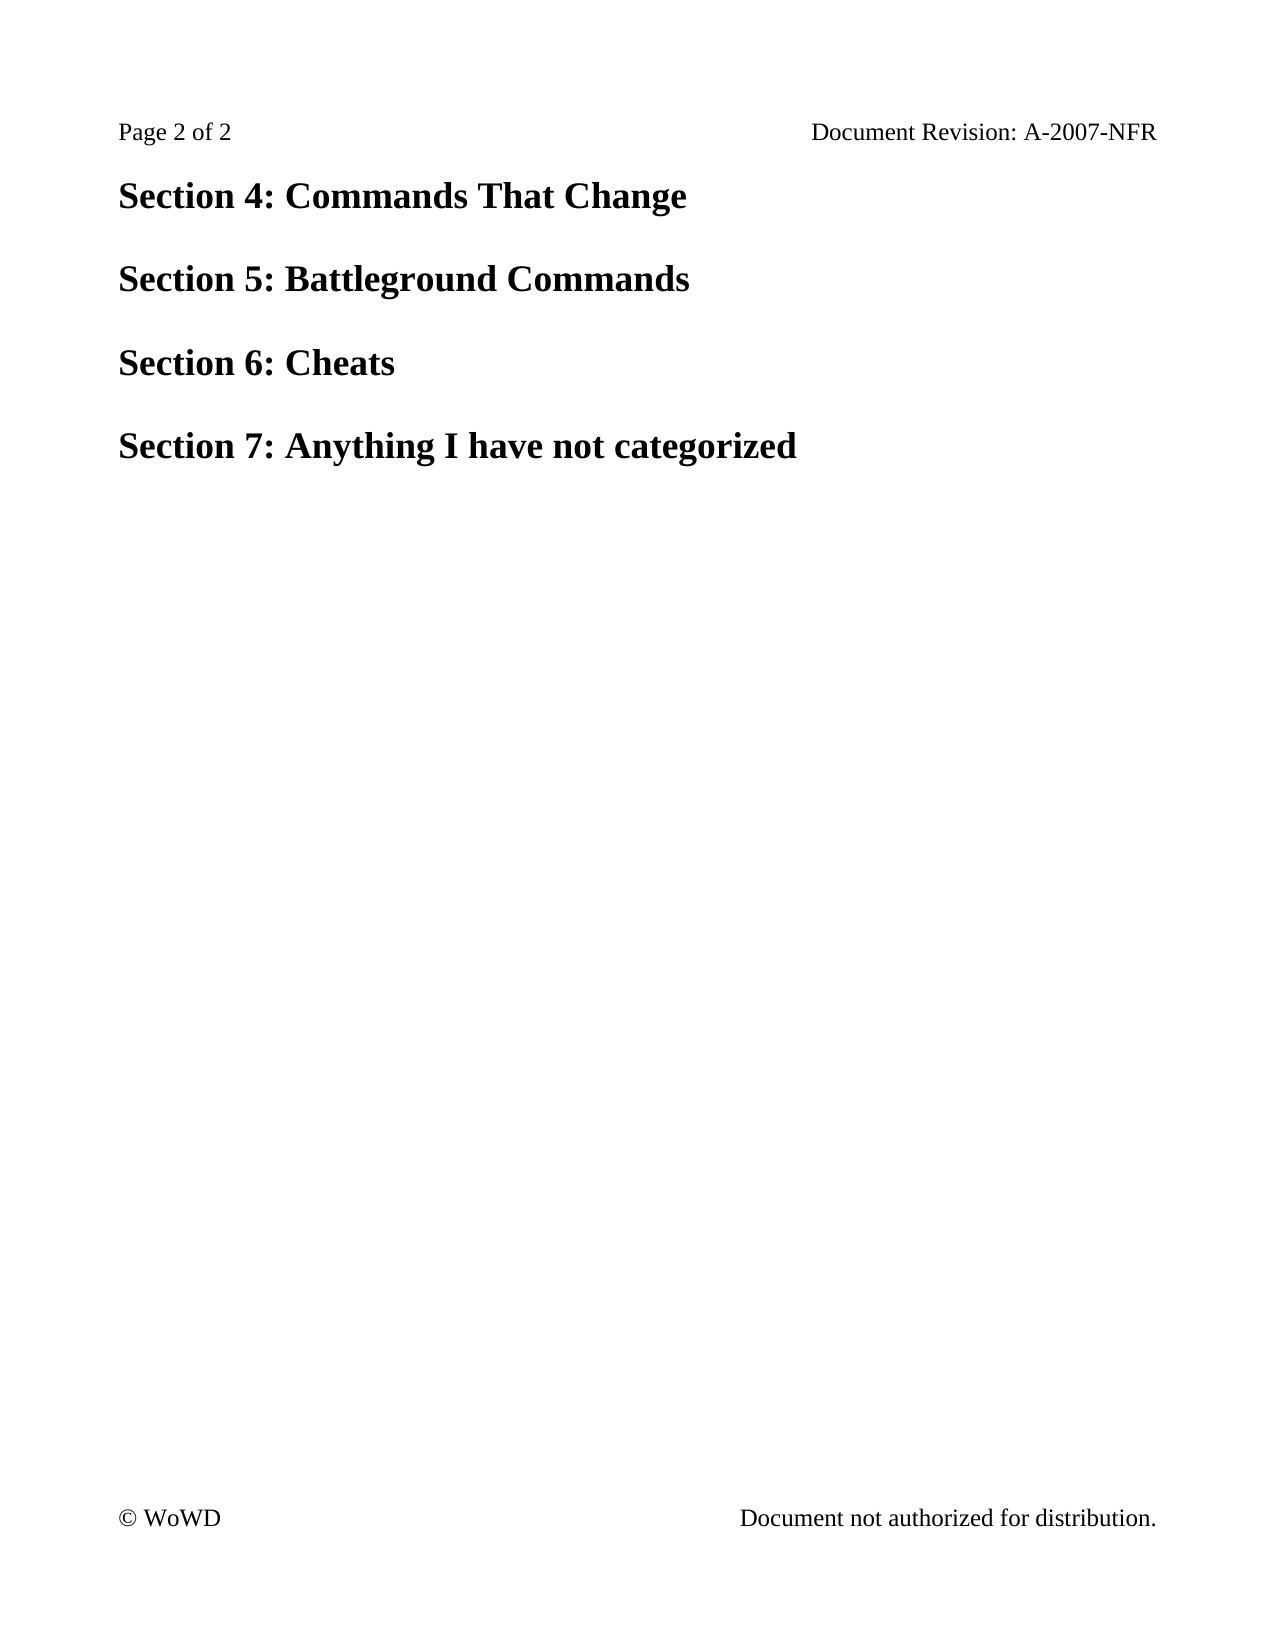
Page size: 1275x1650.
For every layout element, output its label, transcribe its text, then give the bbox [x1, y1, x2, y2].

text Section 4: Commands That Change [118, 175, 1157, 217]
text Section 5: Battleground Commands [118, 258, 1157, 300]
text Section 7: Anything I have not categorized [118, 425, 1157, 466]
text Section 6: Cheats [118, 342, 1157, 383]
